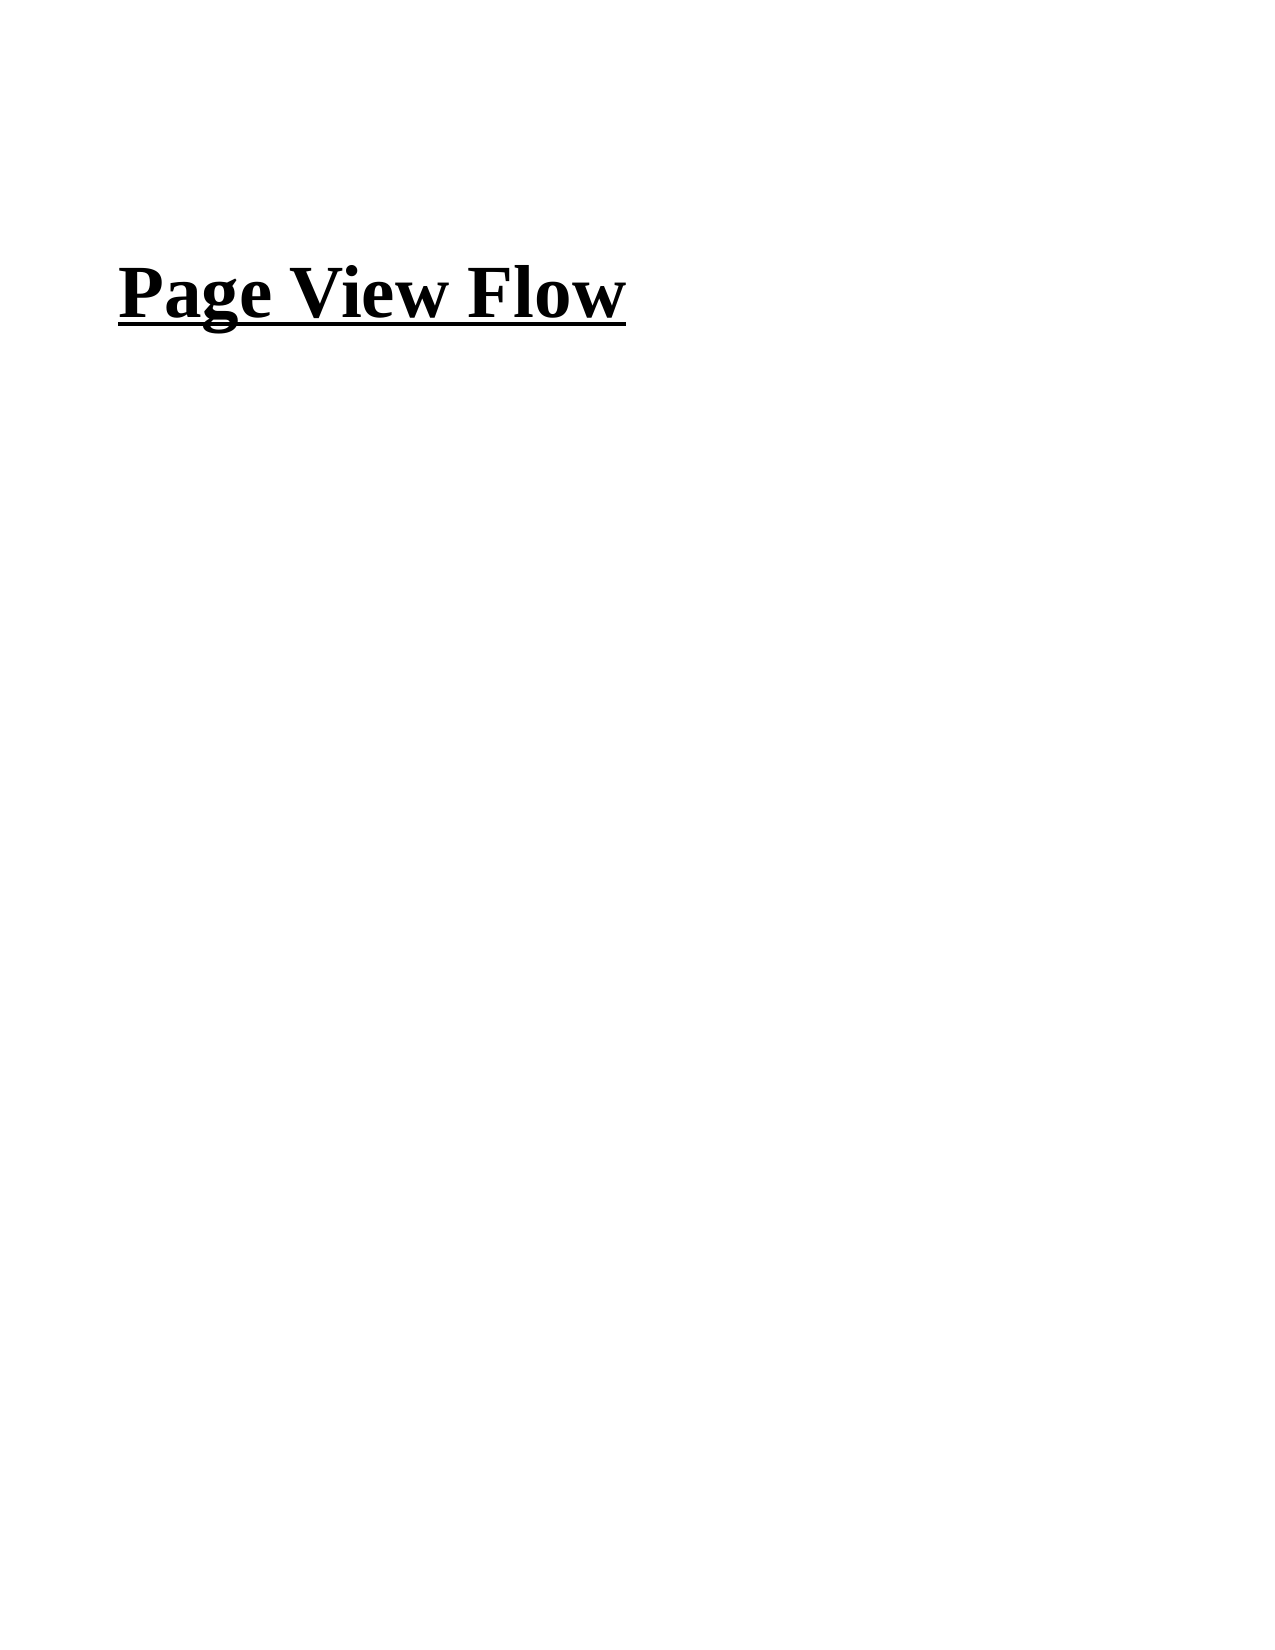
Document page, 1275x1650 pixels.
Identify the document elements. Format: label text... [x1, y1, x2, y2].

text Page View Flow [118, 247, 1157, 334]
